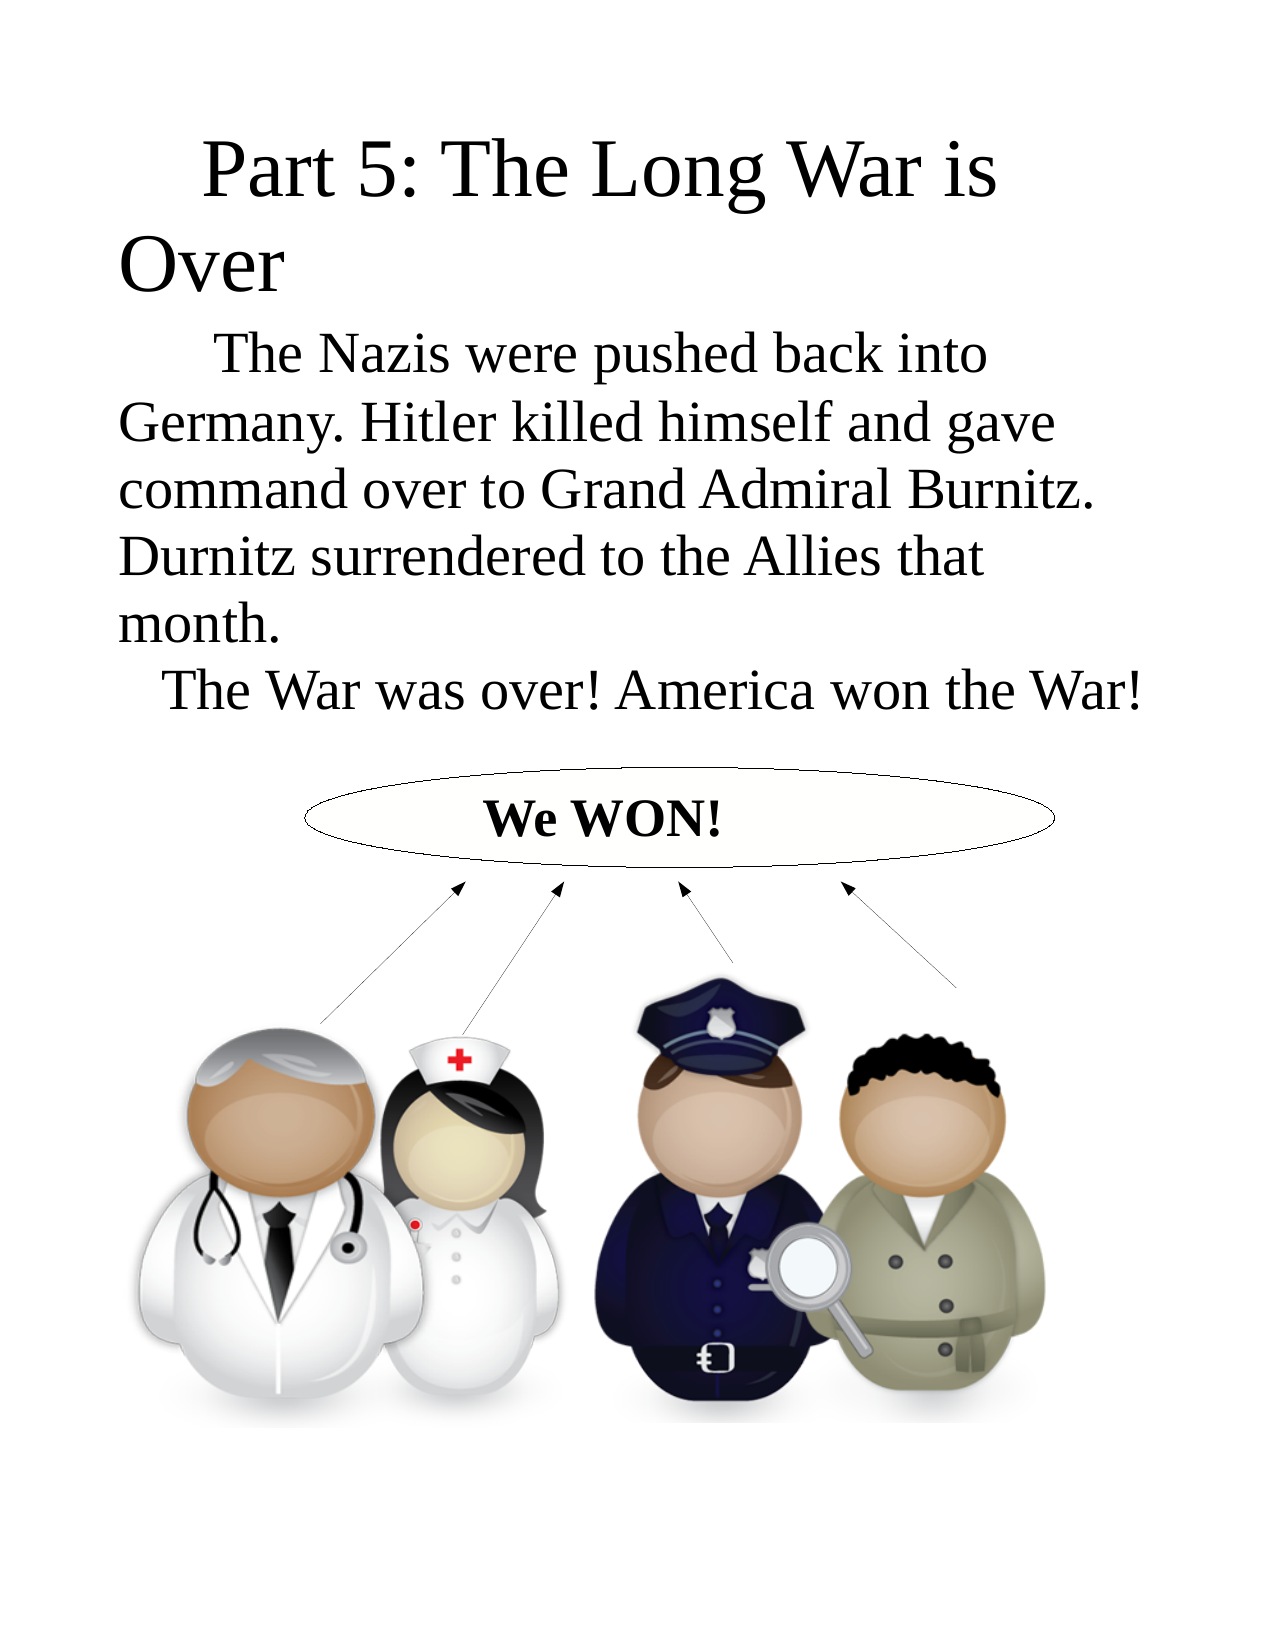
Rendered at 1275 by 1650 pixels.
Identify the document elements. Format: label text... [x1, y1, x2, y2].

text Part 5: The Long War is Over [118, 118, 1157, 310]
text The War was over! America won the War! [118, 655, 1157, 722]
picture [82, 962, 1083, 1428]
text The Nazis were pushed back into Germany. Hitler killed himself and gave command over to Grand Admiral Burnitz. Durnitz surrendered to the Allies that month. [118, 310, 1157, 655]
